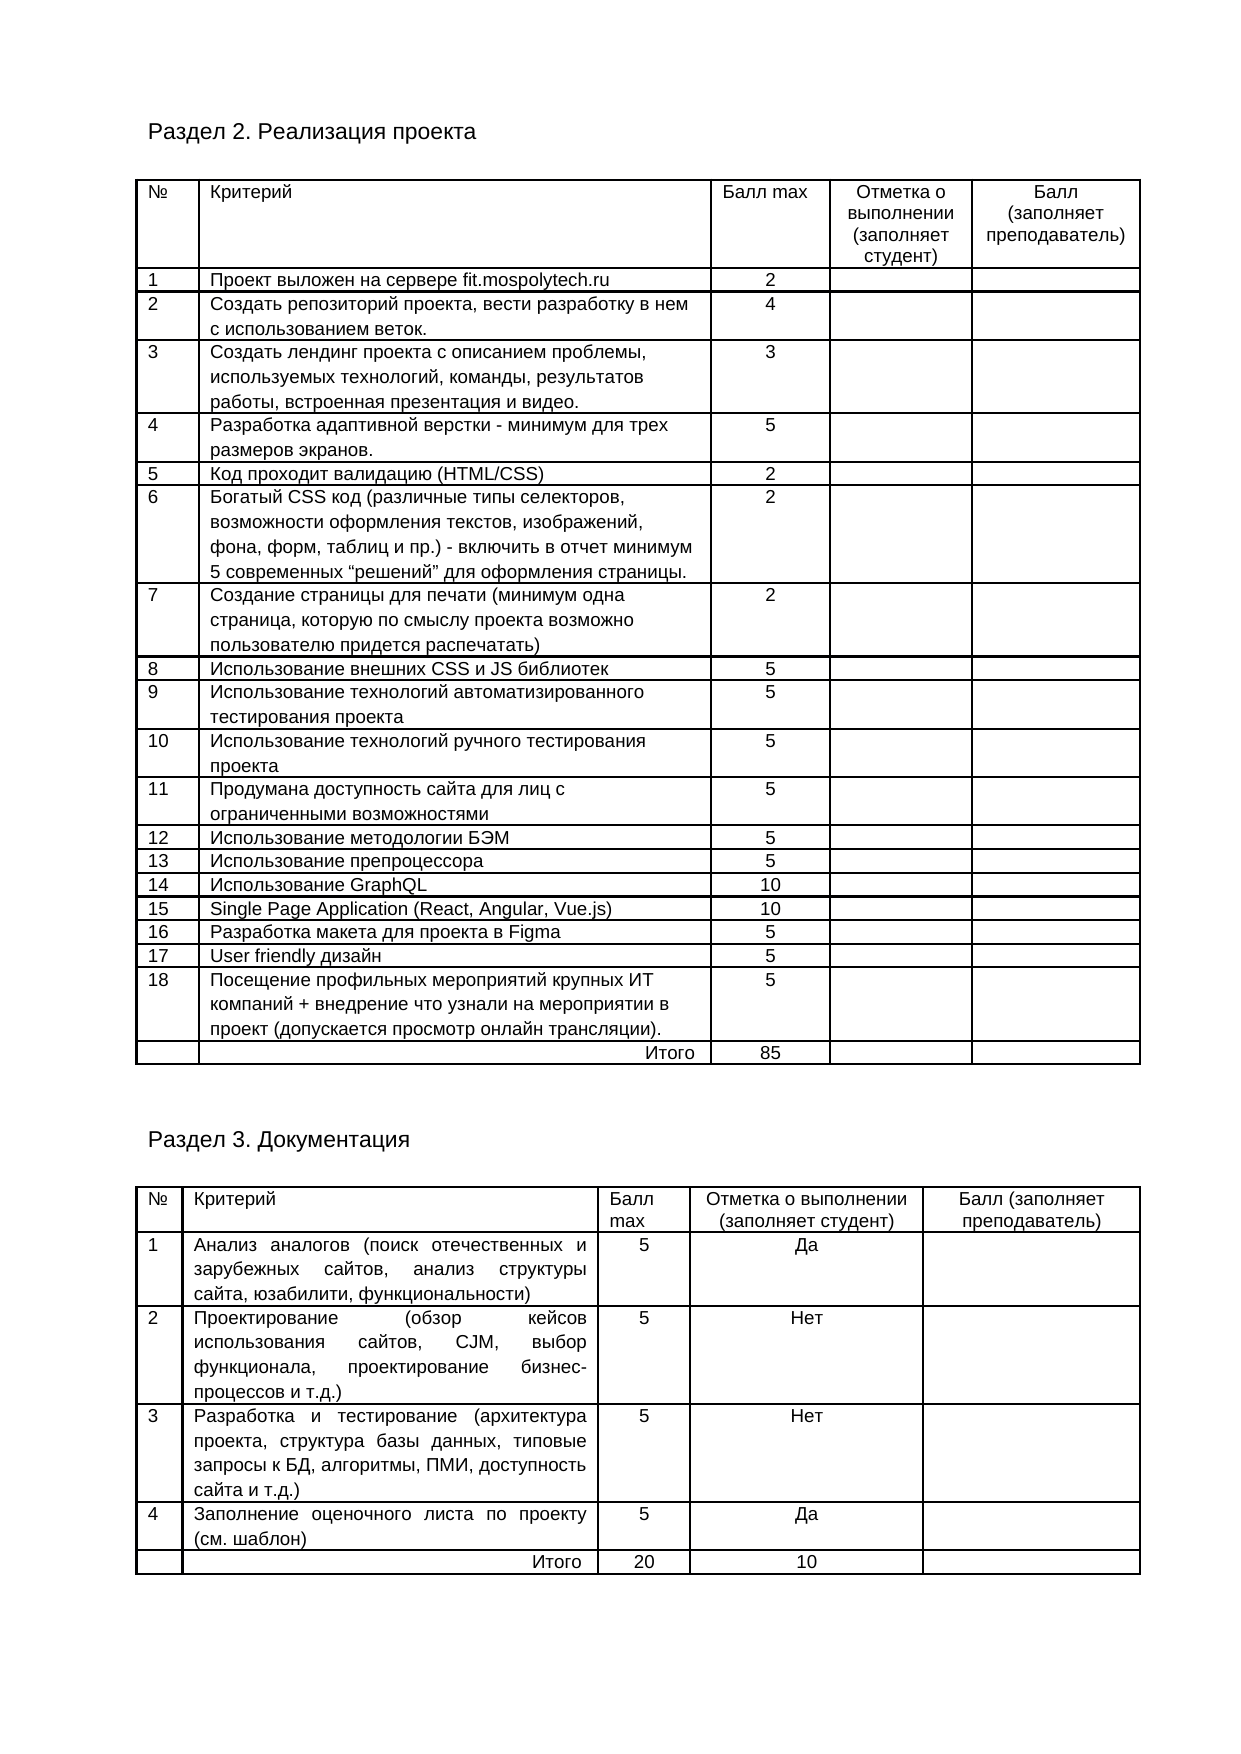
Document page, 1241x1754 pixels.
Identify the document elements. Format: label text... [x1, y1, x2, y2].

table_cell [973, 584, 1139, 655]
table_cell [831, 341, 971, 412]
table_header № [138, 1188, 181, 1231]
table_cell 2 [712, 269, 829, 290]
table_cell 16 [138, 921, 198, 943]
table_cell Заполнение оценочного листа по проекту (см. шаблон) [184, 1503, 597, 1549]
table_cell Использование GraphQL [200, 874, 710, 895]
table_header № [138, 181, 198, 267]
table_cell [831, 486, 971, 582]
table_cell 11 [138, 778, 198, 824]
table_cell 5 [712, 945, 829, 966]
table_cell Да [691, 1503, 922, 1549]
table_cell [831, 269, 971, 290]
table_header Критерий [184, 1188, 597, 1231]
table_cell 5 [712, 730, 829, 776]
table_header Критерий [200, 181, 710, 267]
table_cell [138, 1042, 198, 1063]
table_cell [138, 1551, 181, 1573]
table_header Балл (заполняет преподаватель) [924, 1188, 1139, 1231]
table_cell 8 [138, 658, 198, 679]
table_cell 5 [599, 1307, 689, 1402]
table_cell [831, 968, 971, 1039]
table_cell [973, 921, 1139, 943]
table_cell 13 [138, 850, 198, 872]
table_cell [831, 874, 971, 895]
table_cell [973, 269, 1139, 290]
table_cell Использование технологий ручного тестирования проекта [200, 730, 710, 776]
table_cell Разработка макета для проекта в Figma [200, 921, 710, 943]
table_cell [831, 1042, 971, 1063]
table_cell 15 [138, 898, 198, 919]
table_cell Использование внешних CSS и JS библиотек [200, 658, 710, 679]
table_header Балл (заполняет преподаватель) [973, 181, 1139, 267]
table_cell [831, 293, 971, 339]
table_cell [831, 681, 971, 727]
table_cell 5 [712, 658, 829, 679]
table_cell Нет [691, 1307, 922, 1402]
table_cell 20 [599, 1551, 689, 1573]
table_cell [831, 921, 971, 943]
table_cell [973, 874, 1139, 895]
table_cell 9 [138, 681, 198, 727]
table_cell 4 [138, 1503, 181, 1549]
table_cell [973, 850, 1139, 872]
table_cell 5 [712, 414, 829, 461]
table_cell 1 [138, 269, 198, 290]
table_cell 5 [599, 1405, 689, 1501]
table_cell [831, 658, 971, 679]
table_cell Использование технологий автоматизированного тестирования проекта [200, 681, 710, 727]
table_cell 5 [712, 681, 829, 727]
table_header Балл max [712, 181, 829, 267]
table_cell [924, 1551, 1139, 1573]
text Раздел 3. Документация [148, 1126, 1152, 1152]
table_cell 10 [712, 898, 829, 919]
table_cell [924, 1503, 1139, 1549]
table_cell 1 [138, 1233, 181, 1304]
table_cell [831, 945, 971, 966]
table_cell Создание страницы для печати (минимум одна страница, которую по смыслу проекта возможно пользователю придется распечатать) [200, 584, 710, 655]
table_cell Разработка адаптивной верстки - минимум для трех размеров экранов. [200, 414, 710, 461]
table_cell 2 [138, 1307, 181, 1402]
table_cell [831, 584, 971, 655]
table_cell [973, 293, 1139, 339]
table_cell 85 [712, 1042, 829, 1063]
table_cell 5 [712, 850, 829, 872]
table_cell 2 [712, 486, 829, 582]
table_cell Итого [184, 1551, 597, 1573]
table_cell [831, 850, 971, 872]
table_cell [831, 414, 971, 461]
table_cell Создать лендинг проекта с описанием проблемы, используемых технологий, команды, результатов работы, встроенная презентация и видео. [200, 341, 710, 412]
text Раздел 2. Реализация проекта [148, 118, 1152, 144]
table_cell [831, 778, 971, 824]
table_cell 18 [138, 968, 198, 1039]
table_cell Нет [691, 1405, 922, 1501]
table_cell Использование препроцессора [200, 850, 710, 872]
table_cell [973, 1042, 1139, 1063]
table_header Балл max [599, 1188, 689, 1231]
table_cell [973, 826, 1139, 848]
table_cell [924, 1233, 1139, 1304]
table_cell 17 [138, 945, 198, 966]
table_cell Проект выложен на сервере fit.mospolytech.ru [200, 269, 710, 290]
table_cell 10 [691, 1551, 922, 1573]
table_cell 10 [712, 874, 829, 895]
table_cell 5 [712, 778, 829, 824]
table_cell [924, 1307, 1139, 1402]
table_cell [973, 898, 1139, 919]
table_cell 12 [138, 826, 198, 848]
table_cell [924, 1405, 1139, 1501]
table_cell 5 [599, 1233, 689, 1304]
table_cell Да [691, 1233, 922, 1304]
table_cell [973, 486, 1139, 582]
table_cell 5 [138, 463, 198, 484]
table_cell Проектирование (обзор кейсов использования сайтов, CJM, выбор функционала, проектирование бизнес-процессов и т.д.) [184, 1307, 597, 1402]
table_cell Код проходит валидацию (HTML/CSS) [200, 463, 710, 484]
table_header Отметка о выполнении (заполняет студент) [691, 1188, 922, 1231]
table_cell [831, 898, 971, 919]
table_cell 3 [138, 1405, 181, 1501]
table_cell [973, 730, 1139, 776]
table_cell 5 [712, 921, 829, 943]
table_cell 2 [138, 293, 198, 339]
table_cell [831, 730, 971, 776]
table_cell Анализ аналогов (поиск отечественных и зарубежных сайтов, анализ структуры сайта, юзабилити, функциональности) [184, 1233, 597, 1304]
table_cell 5 [712, 968, 829, 1039]
table_cell 4 [138, 414, 198, 461]
table_cell 3 [138, 341, 198, 412]
table_cell Разработка и тестирование (архитектура проекта, структура базы данных, типовые запросы к БД, алгоритмы, ПМИ, доступность сайта и т.д.) [184, 1405, 597, 1501]
table_cell [973, 463, 1139, 484]
table_cell Посещение профильных мероприятий крупных ИТ компаний + внедрение что узнали на мероприятии в проект (допускается просмотр онлайн трансляции). [200, 968, 710, 1039]
table_cell Продумана доступность сайта для лиц с ограниченными возможностями [200, 778, 710, 824]
table_cell User friendly дизайн [200, 945, 710, 966]
table_cell 5 [599, 1503, 689, 1549]
table_cell [973, 778, 1139, 824]
table_cell 3 [712, 341, 829, 412]
table_cell 6 [138, 486, 198, 582]
table_cell 2 [712, 584, 829, 655]
table_cell [973, 968, 1139, 1039]
table_cell 4 [712, 293, 829, 339]
table_cell Богатый CSS код (различные типы селекторов, возможности оформления текстов, изображений, фона, форм, таблиц и пр.) - включить в отчет минимум 5 современных “решений” для оформления страницы. [200, 486, 710, 582]
table_cell 7 [138, 584, 198, 655]
table_cell [831, 826, 971, 848]
table_cell [973, 681, 1139, 727]
table_cell Итого [200, 1042, 710, 1063]
table_cell [831, 463, 971, 484]
table_header Отметка о выполнении (заполняет студент) [831, 181, 971, 267]
table_cell [973, 945, 1139, 966]
table_cell 14 [138, 874, 198, 895]
table_cell 5 [712, 826, 829, 848]
table_cell [973, 341, 1139, 412]
table_cell Создать репозиторий проекта, вести разработку в нем с использованием веток. [200, 293, 710, 339]
table_cell [973, 414, 1139, 461]
table_cell [973, 658, 1139, 679]
table_cell Использование методологии БЭМ [200, 826, 710, 848]
table_cell 2 [712, 463, 829, 484]
table_cell 10 [138, 730, 198, 776]
table_cell Single Page Application (React, Angular, Vue.js) [200, 898, 710, 919]
